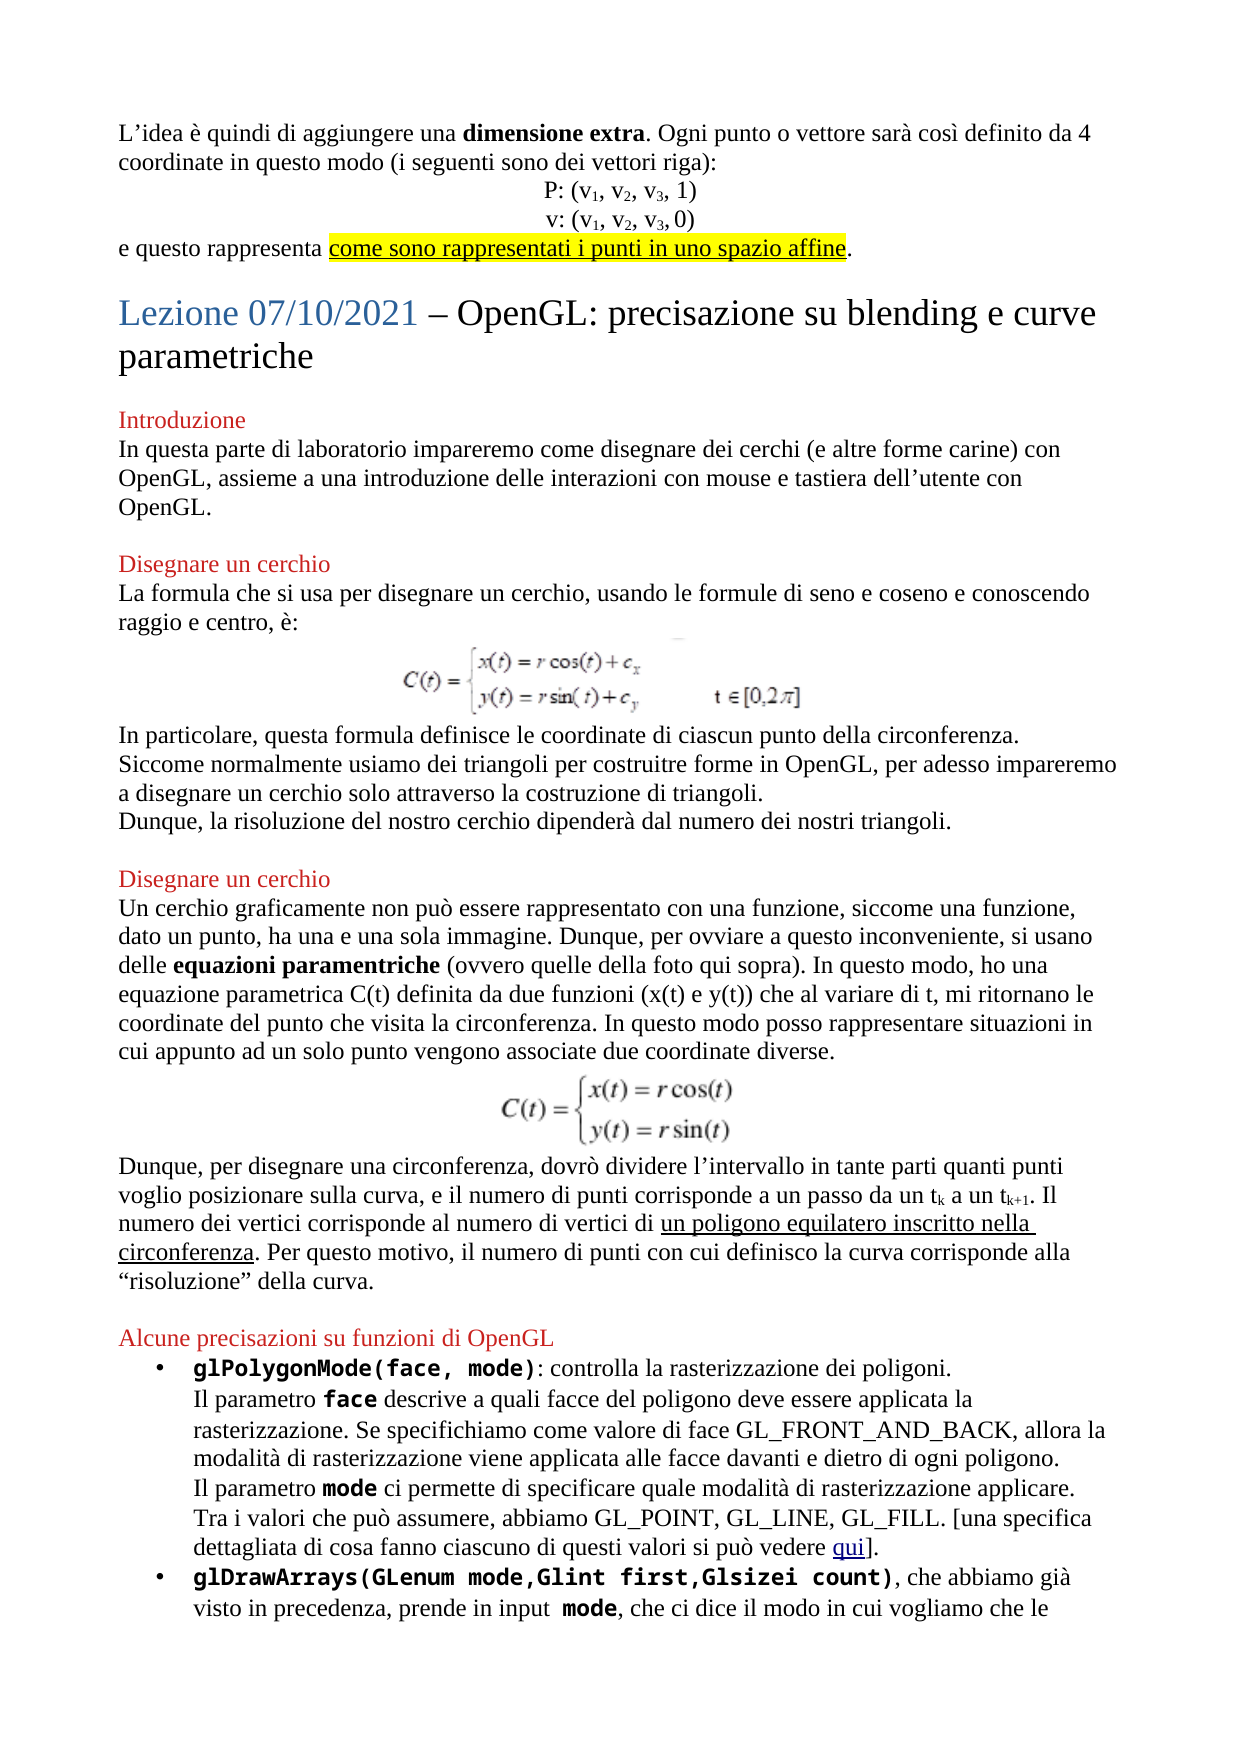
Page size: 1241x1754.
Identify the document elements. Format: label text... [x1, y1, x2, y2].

text Dunque, la risoluzione del nostro cerchio dipenderà dal numero dei nostri triangoli. [118, 806, 1122, 835]
text Introduzione [118, 406, 1122, 434]
list Il parametro mode ci permette di specificare quale modalità di rasterizzazione applicare. [156, 1472, 1122, 1503]
text Dunque, per disegnare una circonferenza, dovrò dividere l’intervallo in tante parti quanti punti voglio posizionare sulla curva, e il numero di punti corrisponde a un passo da un tk a un tk+1. Il numero dei vertici corrisponde al numero di vertici di un poligono equilatero inscritto nella circonferenza. Per questo motivo, il numero di punti con cui definisco la curva corrisponde alla “risoluzione” della curva. [118, 1065, 1122, 1295]
picture [401, 638, 806, 721]
list glPolygonMode(face, mode): controlla la rasterizzazione dei poligoni. [156, 1352, 1122, 1383]
text P: (v1, v2, v3, 1) [118, 176, 1122, 204]
text Siccome normalmente usiamo dei triangoli per costruitre forme in OpenGL, per adesso impareremo a disegnare un cerchio solo attraverso la costruzione di triangoli. [118, 749, 1122, 806]
text Un cerchio graficamente non può essere rappresentato con una funzione, siccome una funzione, dato un punto, ha una e una sola immagine. Dunque, per ovviare a questo inconveniente, si usano delle equazioni paramentriche (ovvero quelle della foto qui sopra). In questo modo, ho una equazione parametrica C(t) definita da due funzioni (x(t) e y(t)) che al variare di t, mi ritornano le coordinate del punto che visita la circonferenza. In questo modo posso rappresentare situazioni in cui appunto ad un solo punto vengono associate due coordinate diverse. [118, 893, 1122, 1065]
text L’idea è quindi di aggiungere una dimensione extra. Ogni punto o vettore sarà così definito da 4 coordinate in questo modo (i seguenti sono dei vettori riga): [118, 118, 1122, 176]
text Disegnare un cerchio [118, 549, 1122, 578]
text Alcune precisazioni su funzioni di OpenGL [118, 1323, 1122, 1352]
text In questa parte di laboratorio impareremo come disegnare dei cerchi (e altre forme carine) con OpenGL, assieme a una introduzione delle interazioni con mouse e tastiera dell’utente con OpenGL. [118, 434, 1122, 521]
text La formula che si usa per disegnare un cerchio, usando le formule di seno e coseno e conoscendo raggio e centro, è: [118, 578, 1122, 636]
text In particolare, questa formula definisce le coordinate di ciascun punto della circonferenza. [118, 636, 1122, 749]
text v: (v1, v2, v3, 0) [118, 204, 1122, 233]
list glDrawArrays(GLenum mode,Glint first,Glsizei count), che abbiamo già visto in precedenza, prende in input mode, che ci dice il modo in cui vogliamo che le [156, 1561, 1122, 1623]
picture [489, 1065, 751, 1151]
text e questo rappresenta come sono rappresentati i punti in uno spazio affine. [118, 233, 1122, 262]
text Lezione 07/10/2021 – OpenGL: precisazione su blending e curve parametriche [118, 291, 1122, 377]
text Disegnare un cerchio [118, 864, 1122, 893]
list Tra i valori che può assumere, abbiamo GL_POINT, GL_LINE, GL_FILL. [una specifica dettagliata di cosa fanno ciascuno di questi valori si può vedere qui]. [156, 1503, 1122, 1561]
list Il parametro face descrive a quali facce del poligono deve essere applicata la rasterizzazione. Se specifichiamo come valore di face GL_FRONT_AND_BACK, allora la modalità di rasterizzazione viene applicata alle facce davanti e dietro di ogni poligono. [156, 1383, 1122, 1472]
